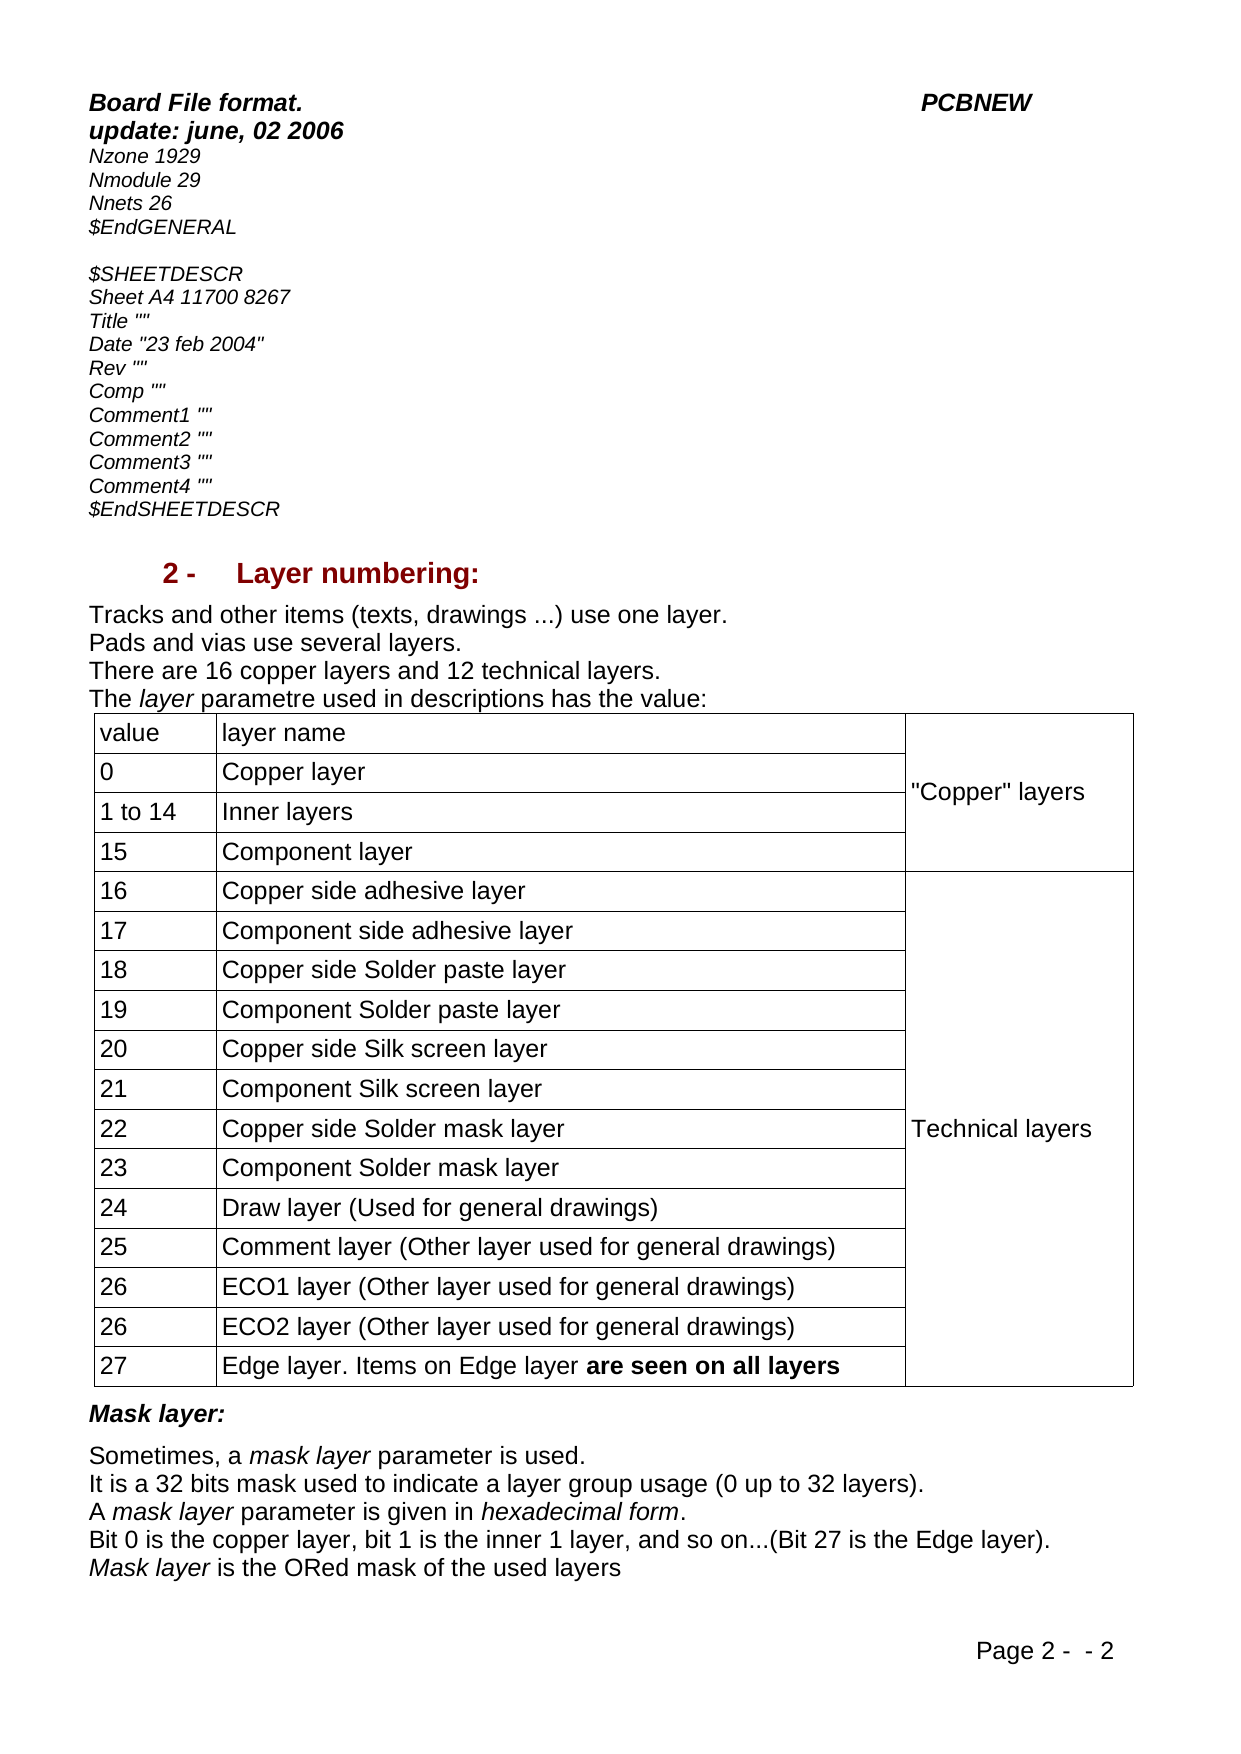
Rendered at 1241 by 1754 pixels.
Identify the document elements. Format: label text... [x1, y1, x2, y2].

text Bit 0 is the copper layer, bit 1 is the inner 1 layer, and so on...(Bit 27 is the Edge layer). [88, 1526, 1152, 1554]
text It is a 32 bits mask used to indicate a layer group usage (0 up to 32 layers). [88, 1470, 1152, 1498]
table_cell Copper side Solder mask layer [217, 1110, 905, 1148]
table_header value [95, 714, 216, 753]
table_header Copper side adhesive layer [217, 872, 905, 911]
table_cell 23 [95, 1149, 216, 1188]
table_cell Copper side Solder paste layer [217, 951, 905, 990]
table_cell Draw layer (Used for general drawings) [217, 1189, 905, 1228]
table_cell 25 [95, 1229, 216, 1267]
table_cell Edge layer. Items on Edge layer are seen on all layers [217, 1347, 905, 1386]
table_cell Component Solder paste layer [217, 991, 905, 1030]
table_cell 1 to 14 [95, 793, 216, 832]
table_cell ECO1 layer (Other layer used for general drawings) [217, 1268, 905, 1307]
text $EndGENERAL $SHEETDESCR Sheet A4 11700 8267 Title "" Date "23 feb 2004" Rev "" Comp "" Comment1 "" Comment2 "" Comment3 "" Comment4 "" [88, 215, 1152, 498]
table_cell Copper layer [217, 754, 905, 792]
text Nzone 1929 Nmodule 29 Nnets 26 [88, 144, 1152, 215]
table_cell Inner layers [217, 793, 905, 832]
subtitle Layer numbering: [88, 557, 1152, 589]
table_cell 22 [95, 1110, 216, 1148]
text Sometimes, a mask layer parameter is used. [88, 1442, 1152, 1470]
table_cell Technical layers [906, 872, 1133, 1386]
table_cell Component Solder mask layer [217, 1149, 905, 1188]
table_cell 15 [95, 833, 216, 871]
table_cell ECO2 layer (Other layer used for general drawings) [217, 1308, 905, 1346]
table_cell Component Silk screen layer [217, 1070, 905, 1109]
text A mask layer parameter is given in hexadecimal form. [88, 1498, 1152, 1526]
text Mask layer: [88, 1400, 1152, 1428]
table_cell 27 [95, 1347, 216, 1386]
table_cell Component side adhesive layer [217, 912, 905, 950]
table_cell 17 [95, 912, 216, 950]
text $EndSHEETDESCR [88, 498, 1152, 545]
table_header layer name [217, 714, 905, 753]
table_cell 0 [95, 754, 216, 792]
table_cell Comment layer (Other layer used for general drawings) [217, 1229, 905, 1267]
table_cell 20 [95, 1031, 216, 1069]
table_header "Copper" layers [906, 714, 1133, 871]
table_cell 24 [95, 1189, 216, 1228]
table_cell 26 [95, 1268, 216, 1307]
table_cell 26 [95, 1308, 216, 1346]
table_cell 18 [95, 951, 216, 990]
text Tracks and other items (texts, drawings ...) use one layer. Pads and vias use several layers. There are 16 copper layers and 12 technical layers. The layer parametre used in descriptions has the value: [88, 601, 1152, 713]
table_cell Component layer [217, 833, 905, 871]
text Mask layer is the ORed mask of the used layers [88, 1554, 1152, 1582]
table_cell 21 [95, 1070, 216, 1109]
table_header 16 [95, 872, 216, 911]
table_cell Copper side Silk screen layer [217, 1031, 905, 1069]
table_cell 19 [95, 991, 216, 1030]
